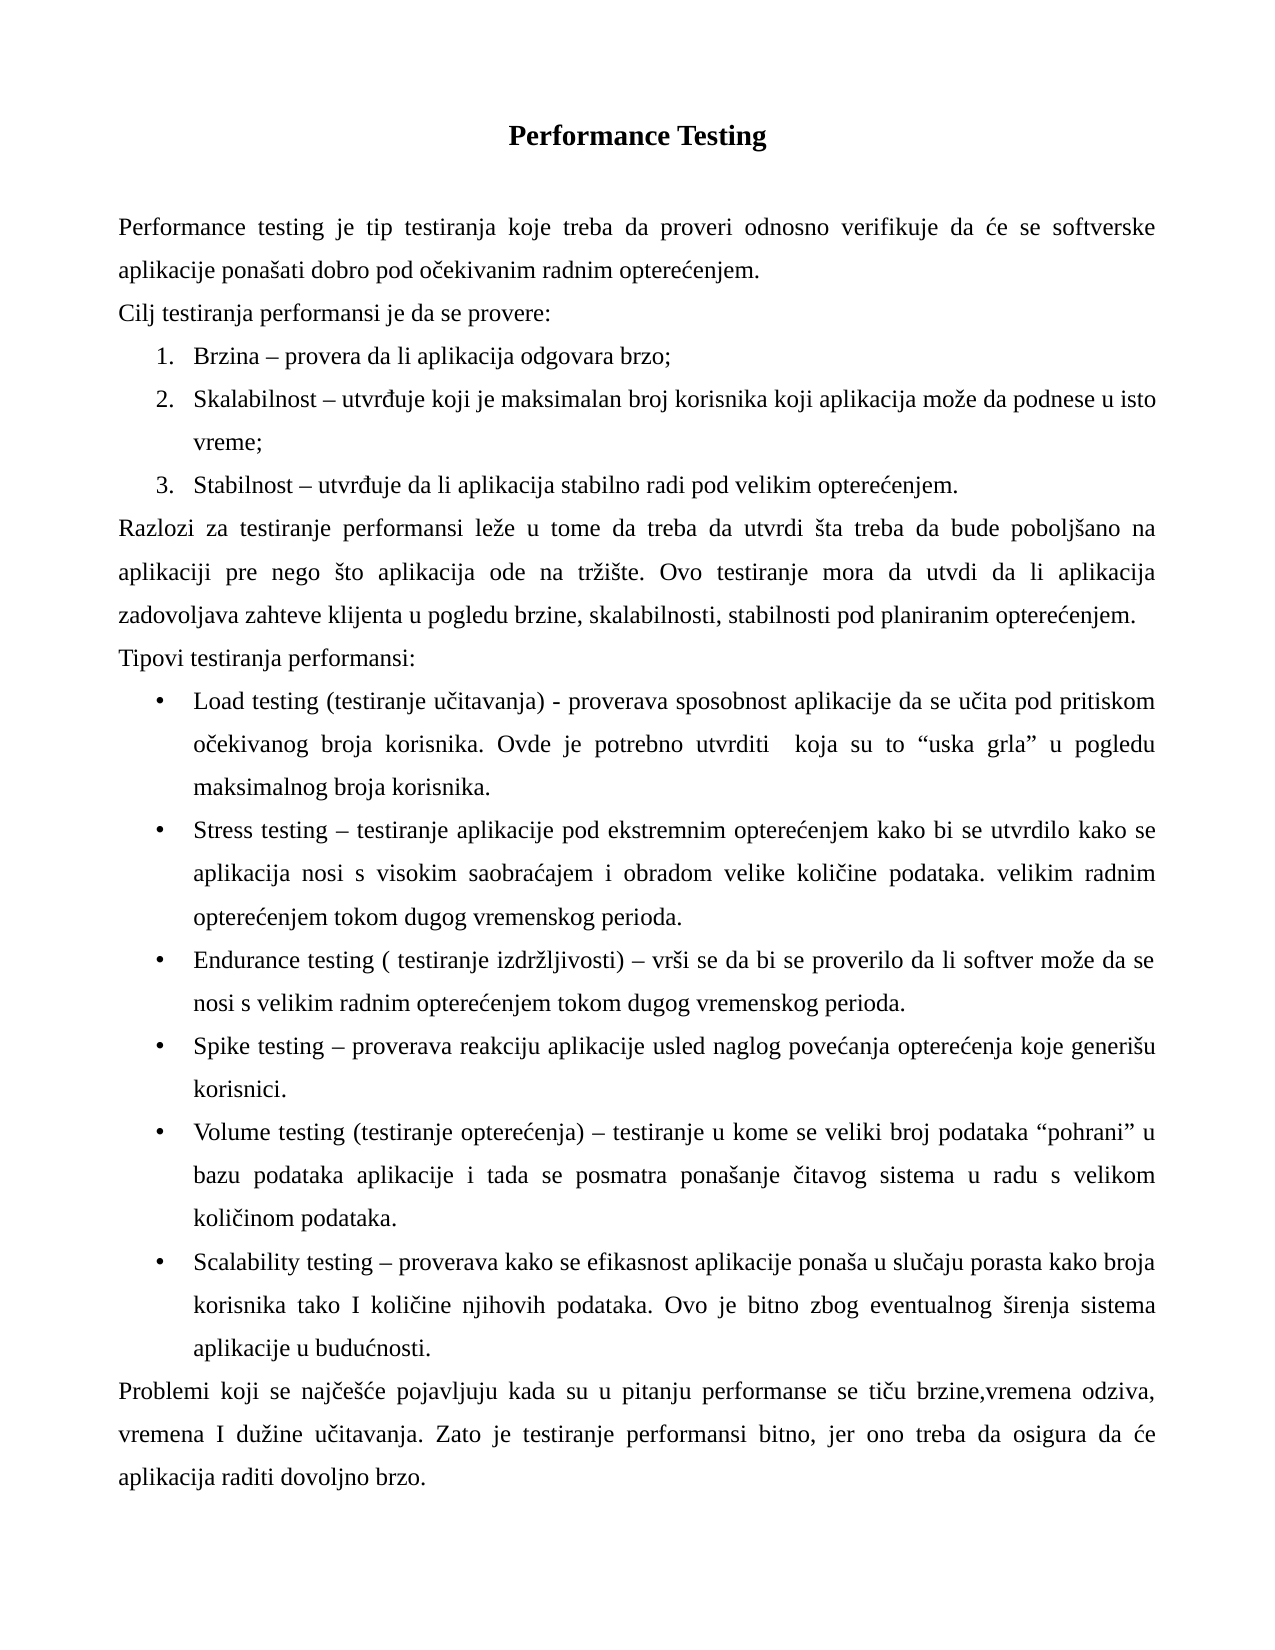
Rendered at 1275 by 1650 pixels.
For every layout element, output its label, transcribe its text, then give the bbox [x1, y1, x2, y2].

text Cilj testiranja performansi je da se provere: [118, 298, 1157, 327]
text Problemi koji se najčešće pojavljuju kada su u pitanju performanse se tiču brzine,vremena odziva, vremena I dužine učitavanja. Zato je testiranje performansi bitno, jer ono treba da osigura da će aplikacija raditi dovoljno brzo. [118, 1376, 1157, 1491]
list Stabilnost – utvrđuje da li aplikacija stabilno radi pod velikim opterećenjem. [156, 470, 1157, 499]
text Performance Testing [118, 118, 1157, 152]
list Spike testing – proverava reakciju aplikacije usled naglog povećanja opterećenja koje generišu korisnici. [156, 1031, 1157, 1103]
list Endurance testing ( testiranje izdržljivosti) – vrši se da bi se proverilo da li softver može da se nosi s velikim radnim opterećenjem tokom dugog vremenskog perioda. [156, 945, 1157, 1017]
text Razlozi za testiranje performansi leže u tome da treba da utvrdi šta treba da bude poboljšano na aplikaciji pre nego što aplikacija ode na tržište. Ovo testiranje mora da utvdi da li aplikacija zadovoljava zahteve klijenta u pogledu brzine, skalabilnosti, stabilnosti pod planiranim opterećenjem. [118, 513, 1157, 628]
list Stress testing – testiranje aplikacije pod ekstremnim opterećenjem kako bi se utvrdilo kako se aplikacija nosi s visokim saobraćajem i obradom velike količine podataka. velikim radnim opterećenjem tokom dugog vremenskog perioda. [156, 815, 1157, 930]
list Skalabilnost – utvrđuje koji je maksimalan broj korisnika koji aplikacija može da podnese u isto vreme; [156, 384, 1157, 456]
list Volume testing (testiranje opterećenja) – testiranje u kome se veliki broj podataka “pohrani” u bazu podataka aplikacije i tada se posmatra ponašanje čitavog sistema u radu s velikom količinom podataka. [156, 1117, 1157, 1232]
text Tipovi testiranja performansi: [118, 643, 1157, 672]
list Load testing (testiranje učitavanja) - proverava sposobnost aplikacije da se učita pod pritiskom očekivanog broja korisnika. Ovde je potrebno utvrditi koja su to “uska grla” u pogledu maksimalnog broja korisnika. [156, 686, 1157, 801]
list Scalability testing – proverava kako se efikasnost aplikacije ponaša u slučaju porasta kako broja korisnika tako I količine njihovih podataka. Ovo je bitno zbog eventualnog širenja sistema aplikacije u budućnosti. [156, 1247, 1157, 1362]
list Brzina – provera da li aplikacija odgovara brzo; [156, 341, 1157, 370]
text Performance testing je tip testiranja koje treba da proveri odnosno verifikuje da će se softverske aplikacije ponašati dobro pod očekivanim radnim opterećenjem. [118, 212, 1157, 283]
